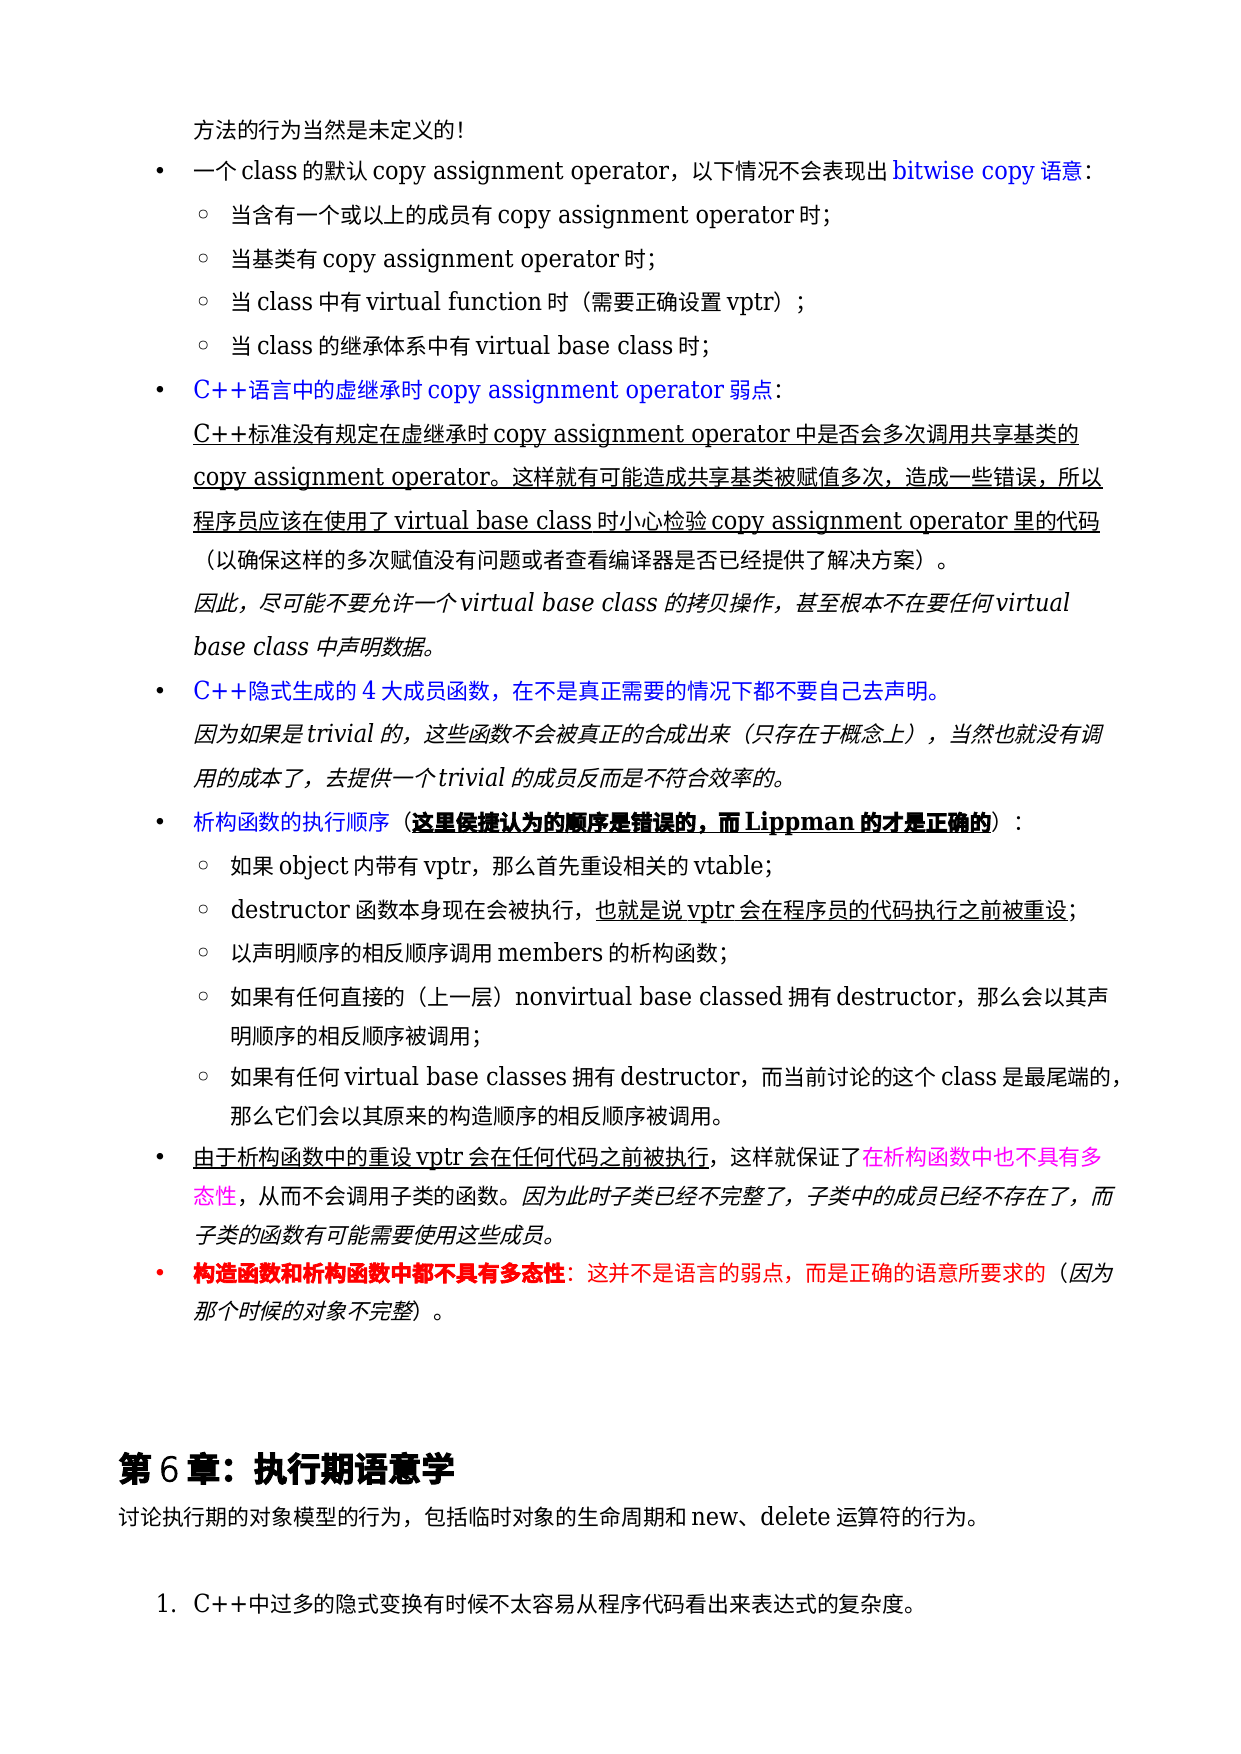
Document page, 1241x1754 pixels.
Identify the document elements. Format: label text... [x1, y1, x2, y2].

list 析构函数的执行顺序（这里侯捷认为的顺序是错误的，而Lippman的才是正确的）： [156, 807, 1122, 836]
list C++语言中的虚继承时copy assignment operator弱点： C++标准没有规定在虚继承时copy assignment operator中是否会多次调用共享基类的copy assignment operator。这样就有可能造成共享基类被赋值多次，造成一些错误，所以程序员应该在使用了virtual base class时小心检验copy assignment operator里的代码（以确保这样的多次赋值没有问题或者查看编译器是否已经提供了解决方案）。 因此，尽可能不要允许一个virtual base class的拷贝操作，甚至根本不在要任何virtual base class中声明数据。 [156, 375, 1122, 661]
list 如果object内带有vptr，那么首先重设相关的vtable； [193, 851, 1122, 880]
list 一个class的默认copy assignment operator，以下情况不会表现出bitwise copy语意： [156, 156, 1122, 186]
text 讨论执行期的对象模型的行为，包括临时对象的生命周期和new、delete运算符的行为。 [118, 1502, 1122, 1531]
subtitle 第6章：执行期语意学 [118, 1450, 1122, 1489]
list 由于析构函数中的重设vptr会在任何代码之前被执行，这样就保证了在析构函数中也不具有多态性，从而不会调用子类的函数。因为此时子类已经不完整了，子类中的成员已经不存在了，而子类的函数有可能需要使用这些成员。 [156, 1143, 1122, 1248]
list C++隐式生成的4大成员函数，在不是真正需要的情况下都不要自己去声明。 因为如果是trivial的，这些函数不会被真正的合成出来（只存在于概念上），当然也就没有调用的成本了，去提供一个trivial的成员反而是不符合效率的。 [156, 676, 1122, 792]
list destructor函数本身现在会被执行，也就是说vptr会在程序员的代码执行之前被重设； [193, 895, 1122, 924]
list 构造函数和析构函数中都不具有多态性：这并不是语言的弱点，而是正确的语意所要求的（因为那个时候的对象不完整）。 [156, 1261, 1122, 1325]
list 当class中有virtual function时（需要正确设置vptr）； [193, 288, 1122, 317]
list 如果有任何virtual base classes拥有destructor，而当前讨论的这个class是最尾端的，那么它们会以其原来的构造顺序的相反顺序被调用。 [193, 1062, 1122, 1130]
list C++中过多的隐式变换有时候不太容易从程序代码看出来表达式的复杂度。 [156, 1589, 1122, 1618]
list 当基类有copy assignment operator时； [193, 244, 1122, 273]
list 当class的继承体系中有virtual base class时； [193, 331, 1122, 361]
list 如果有任何直接的（上一层）nonvirtual base classed拥有destructor，那么会以其声明顺序的相反顺序被调用； [193, 982, 1122, 1050]
list 方法的行为当然是未定义的！ [156, 118, 1122, 144]
list 以声明顺序的相反顺序调用members的析构函数； [193, 939, 1122, 968]
list 当含有一个或以上的成员有copy assignment operator时； [193, 200, 1122, 229]
